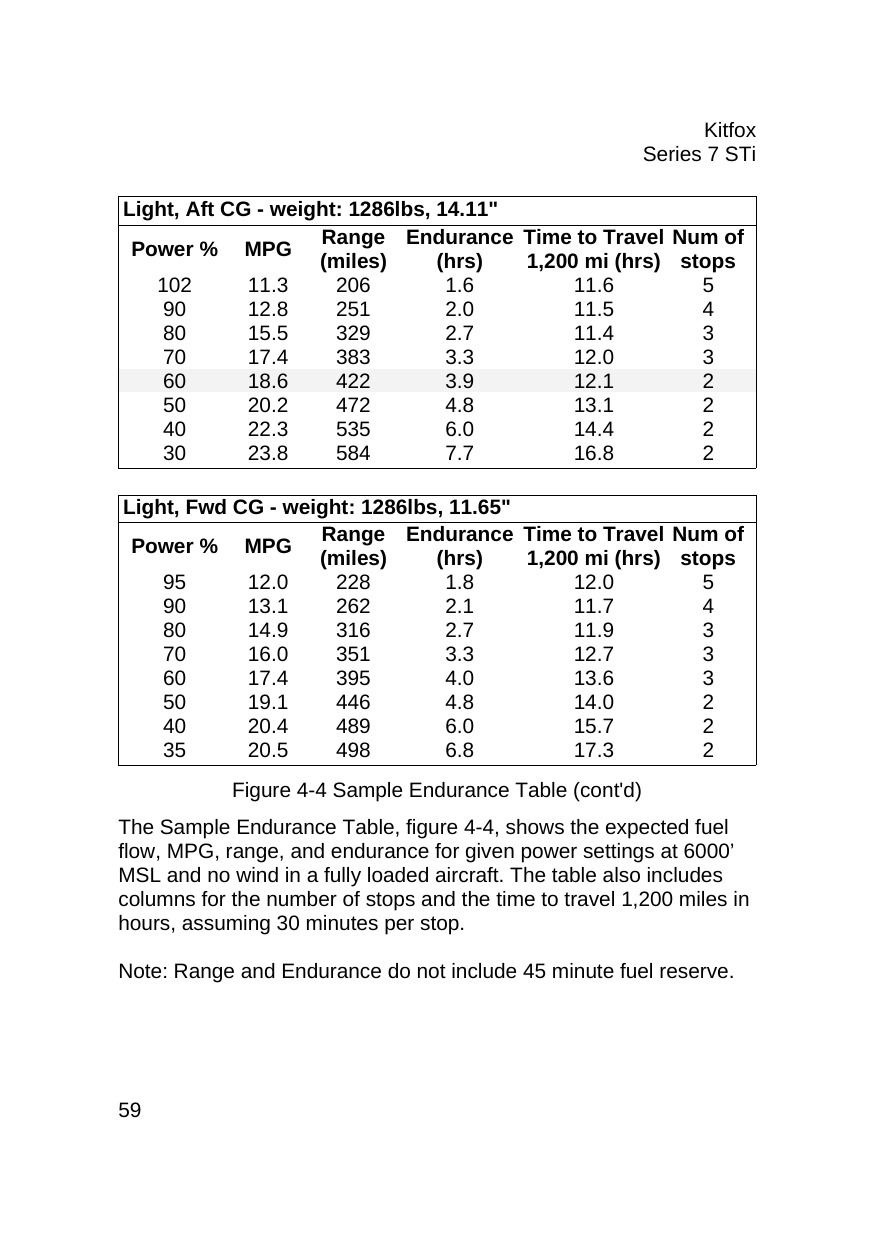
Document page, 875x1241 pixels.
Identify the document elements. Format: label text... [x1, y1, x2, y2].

table_cell 446 [310, 690, 396, 714]
table_cell 13.6 [523, 666, 665, 690]
table_cell 498 [310, 738, 396, 765]
table_cell 12.0 [226, 570, 310, 594]
table_cell 262 [310, 594, 396, 618]
table_cell 22.3 [226, 416, 310, 440]
table_cell 90 [119, 297, 226, 321]
table_cell 80 [119, 618, 226, 642]
table_cell 16.0 [226, 642, 310, 666]
table_cell Range (miles) [310, 226, 396, 273]
table_cell 329 [310, 321, 396, 344]
table_cell 17.4 [226, 345, 310, 368]
table_cell 5 [665, 570, 756, 594]
table_cell 15.5 [226, 321, 310, 344]
table_cell 2 [665, 714, 756, 738]
table_cell The Sample Endurance Table, figure 4-4, shows the expected fuel flow, MPG, range, and endurance for given power settings at 6000’ MSL and no wind in a fully loaded aircraft. The table also includes columns for the number of stops and the time to travel 1,200 miles in hours, assuming 30 minutes per stop. Note: Range and Endurance do not include 45 minute fuel reserve. [118, 815, 756, 983]
table_cell 383 [310, 345, 396, 368]
table_cell 11.3 [226, 273, 310, 297]
table_cell 40 [119, 714, 226, 738]
table_cell 30 [119, 440, 226, 467]
table_cell 17.3 [523, 738, 665, 765]
table_cell Num of stops [665, 226, 756, 273]
table_cell 422 [310, 369, 396, 392]
table_cell 489 [310, 714, 396, 738]
table_cell Light, Fwd CG - weight: 1286lbs, 11.65" [119, 496, 756, 522]
table_cell [118, 469, 226, 495]
table_cell 251 [310, 297, 396, 321]
table_cell 20.4 [226, 714, 310, 738]
table_cell 80 [119, 321, 226, 344]
table_cell 19.1 [226, 690, 310, 714]
table_cell Power % [119, 523, 226, 570]
table_cell 228 [310, 570, 396, 594]
table_cell 90 [119, 594, 226, 618]
table_cell 7.7 [396, 440, 523, 467]
table_cell 4.0 [396, 666, 523, 690]
table_cell Figure 4-4 Sample Endurance Table (cont'd) [118, 766, 756, 815]
table_cell 3 [665, 642, 756, 666]
table_cell 3.9 [396, 369, 523, 392]
table_cell 2.1 [396, 594, 523, 618]
table_cell [396, 469, 523, 495]
table_cell 2.7 [396, 618, 523, 642]
table_cell 23.8 [226, 440, 310, 467]
table_cell Time to Travel 1,200 mi (hrs) [523, 226, 665, 273]
table_cell [665, 469, 756, 495]
table_cell 15.7 [523, 714, 665, 738]
table_cell 35 [119, 738, 226, 765]
table_cell Endurance (hrs) [396, 226, 523, 273]
table_cell 3 [665, 345, 756, 368]
table_cell 3 [665, 618, 756, 642]
table_cell 316 [310, 618, 396, 642]
table_cell 4 [665, 297, 756, 321]
table_cell 11.5 [523, 297, 665, 321]
table_cell 14.9 [226, 618, 310, 642]
table_cell 2 [665, 738, 756, 765]
table_cell 6.8 [396, 738, 523, 765]
table_cell 1.8 [396, 570, 523, 594]
table_cell 95 [119, 570, 226, 594]
table_cell Range (miles) [310, 523, 396, 570]
table_cell 4.8 [396, 393, 523, 416]
table_cell 12.1 [523, 369, 665, 392]
table_cell Num of stops [665, 523, 756, 570]
table_cell 12.0 [523, 345, 665, 368]
table_cell 2 [665, 690, 756, 714]
table_cell 60 [119, 666, 226, 690]
table_cell 2.7 [396, 321, 523, 344]
table_cell 40 [119, 416, 226, 440]
table_cell 13.1 [523, 393, 665, 416]
table_cell 17.4 [226, 666, 310, 690]
table_cell 2 [665, 416, 756, 440]
table_cell 4 [665, 594, 756, 618]
table_cell 11.9 [523, 618, 665, 642]
table_cell 535 [310, 416, 396, 440]
table_cell 70 [119, 345, 226, 368]
table_cell 584 [310, 440, 396, 467]
table_cell 70 [119, 642, 226, 666]
table_cell 2 [665, 440, 756, 467]
table_cell 16.8 [523, 440, 665, 467]
table_cell 11.7 [523, 594, 665, 618]
table_cell 14.0 [523, 690, 665, 714]
table_cell 11.4 [523, 321, 665, 344]
table_cell 351 [310, 642, 396, 666]
table_cell Endurance (hrs) [396, 523, 523, 570]
table_cell 6.0 [396, 416, 523, 440]
table_cell 2 [665, 369, 756, 392]
table_cell Power % [119, 226, 226, 273]
table_cell 102 [119, 273, 226, 297]
table_cell 13.1 [226, 594, 310, 618]
table_cell 20.2 [226, 393, 310, 416]
table_cell 3 [665, 321, 756, 344]
table_cell 60 [119, 369, 226, 392]
table_cell 20.5 [226, 738, 310, 765]
table_cell 6.0 [396, 714, 523, 738]
table_cell 50 [119, 393, 226, 416]
table_cell [523, 469, 665, 495]
table_cell 5 [665, 273, 756, 297]
table_cell 18.6 [226, 369, 310, 392]
table_cell 12.7 [523, 642, 665, 666]
table_cell 14.4 [523, 416, 665, 440]
table_cell 2 [665, 393, 756, 416]
table_cell 12.8 [226, 297, 310, 321]
table_cell [226, 469, 310, 495]
table_cell MPG [226, 523, 310, 570]
table_cell 3.3 [396, 642, 523, 666]
table_cell 3.3 [396, 345, 523, 368]
table_cell 4.8 [396, 690, 523, 714]
table_cell 12.0 [523, 570, 665, 594]
table_cell 50 [119, 690, 226, 714]
table_cell 2.0 [396, 297, 523, 321]
table_cell 395 [310, 666, 396, 690]
table_cell 472 [310, 393, 396, 416]
table_cell 1.6 [396, 273, 523, 297]
table_cell 206 [310, 273, 396, 297]
table_cell Time to Travel 1,200 mi (hrs) [523, 523, 665, 570]
table_cell 11.6 [523, 273, 665, 297]
table_cell MPG [226, 226, 310, 273]
table_cell Light, Aft CG - weight: 1286lbs, 14.11" [119, 197, 756, 225]
table_cell 3 [665, 666, 756, 690]
table_cell [310, 469, 396, 495]
